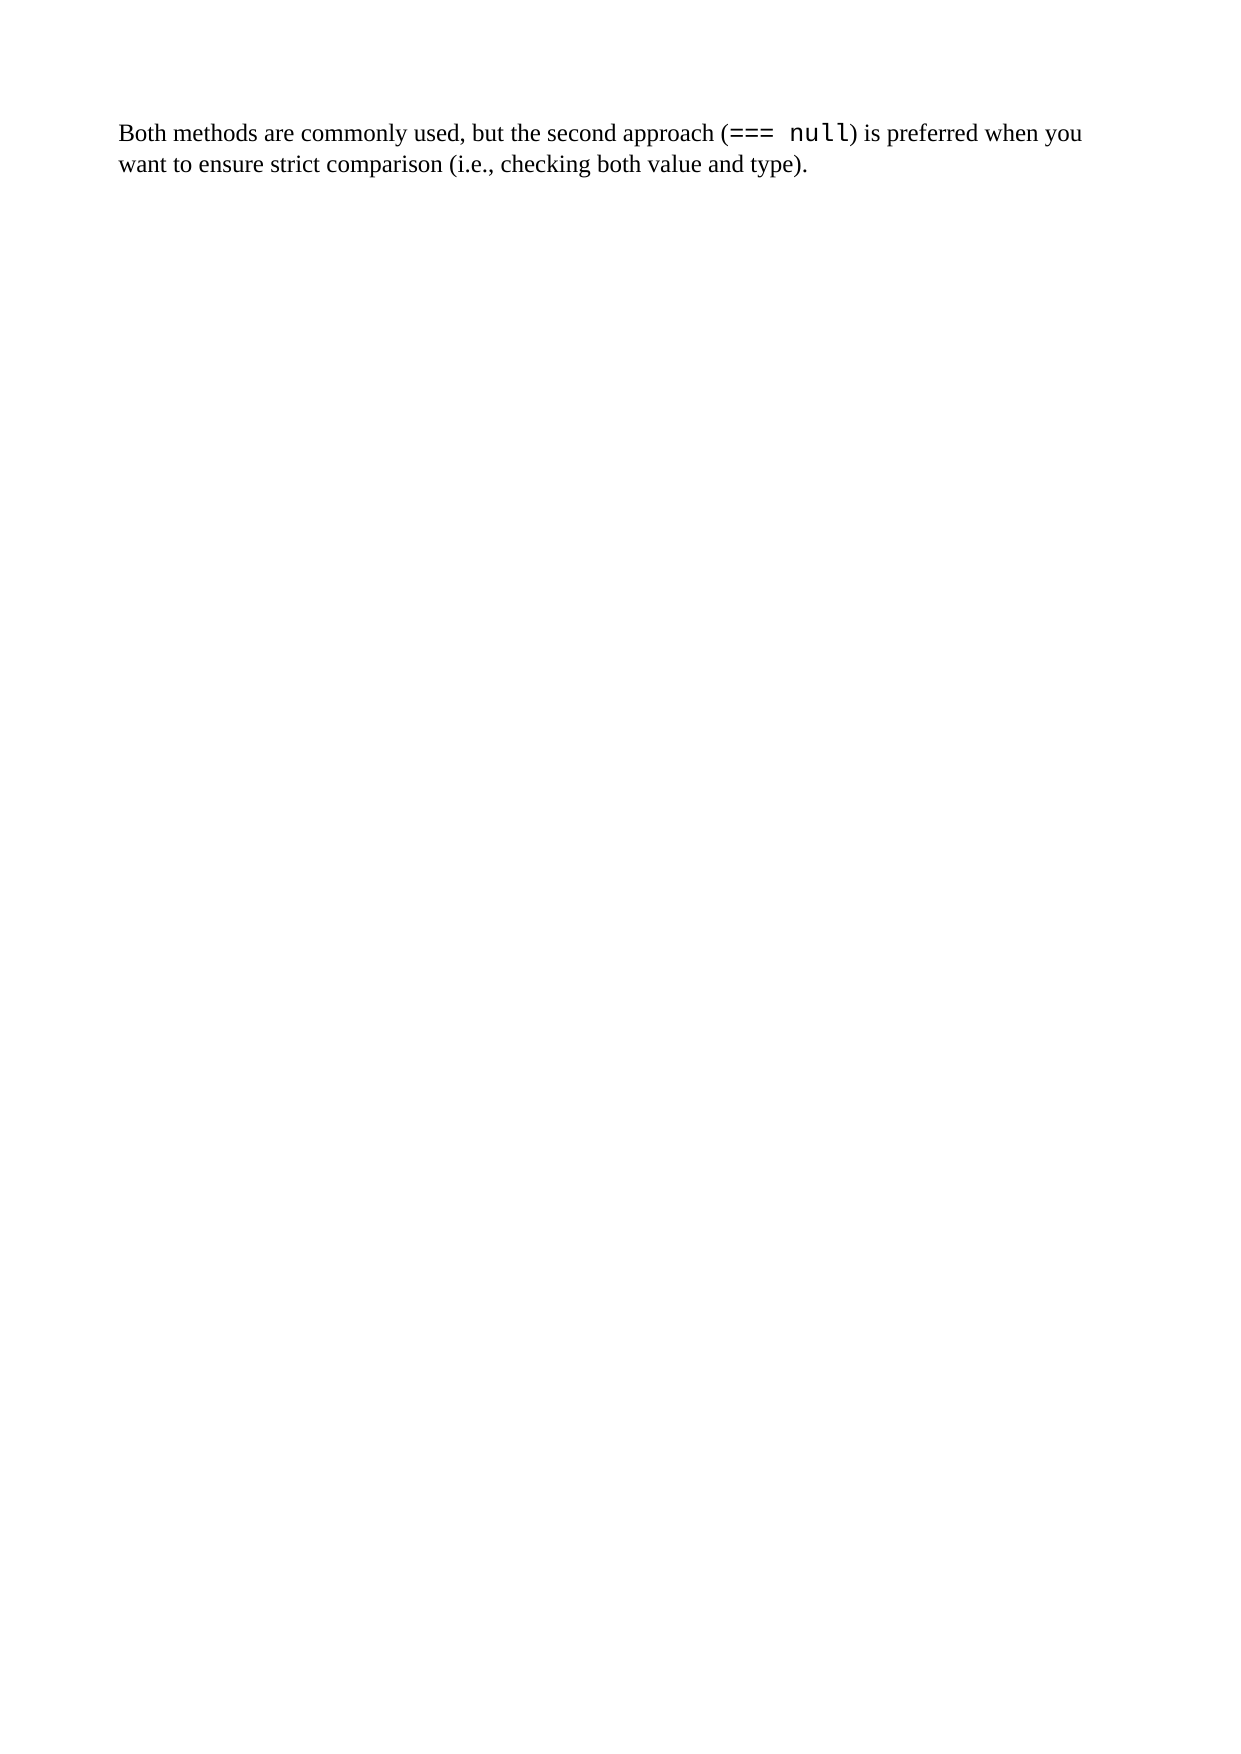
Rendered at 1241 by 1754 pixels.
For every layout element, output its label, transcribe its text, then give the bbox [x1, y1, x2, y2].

text Both methods are commonly used, but the second approach (=== null) is preferred when you want to ensure strict comparison (i.e., checking both value and type). [118, 118, 1122, 178]
